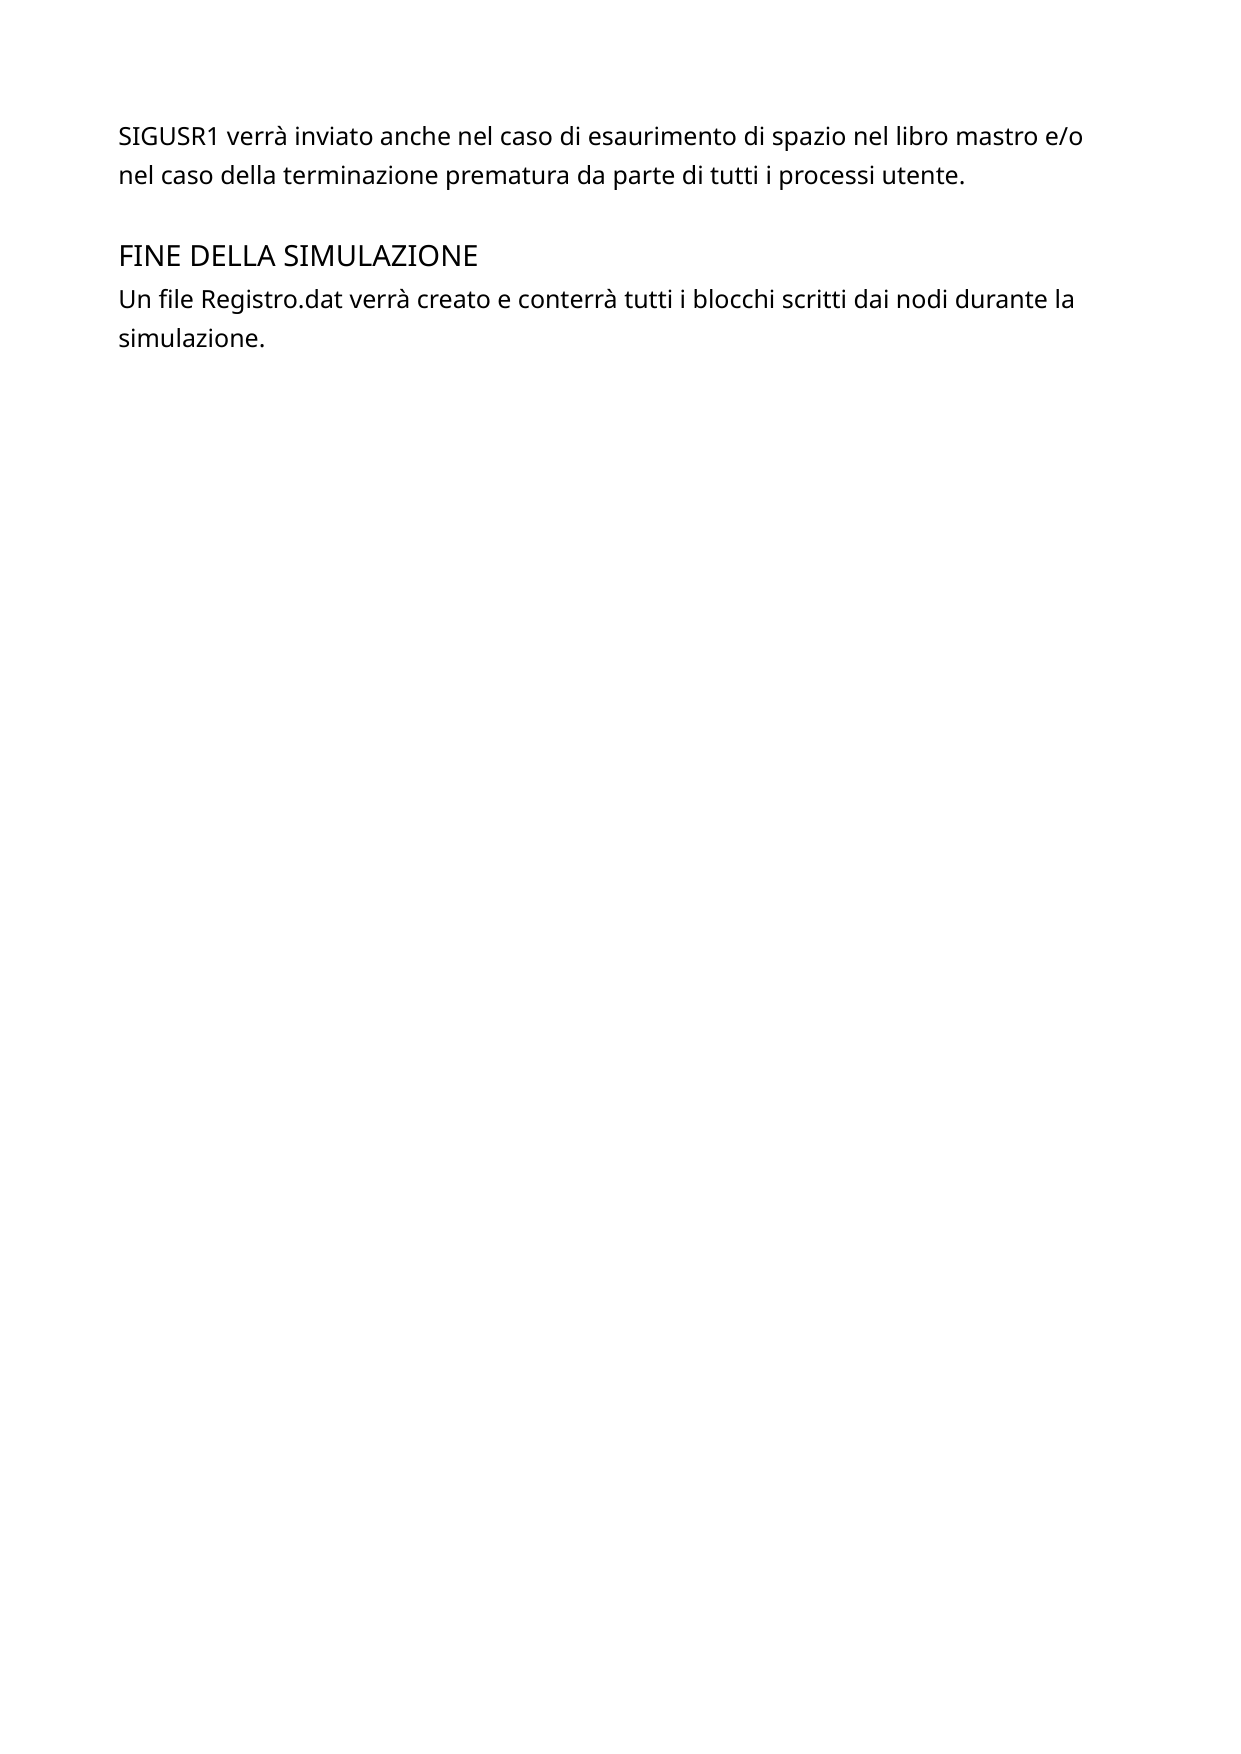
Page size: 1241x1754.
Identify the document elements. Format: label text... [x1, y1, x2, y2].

text SIGUSR1 verrà inviato anche nel caso di esaurimento di spazio nel libro mastro e/o nel caso della terminazione prematura da parte di tutti i processi utente. [118, 118, 1122, 191]
text FINE DELLA SIMULAZIONE [118, 236, 1122, 275]
text Un file Registro.dat verrà creato e conterrà tutti i blocchi scritti dai nodi durante la simulazione. [118, 281, 1122, 354]
